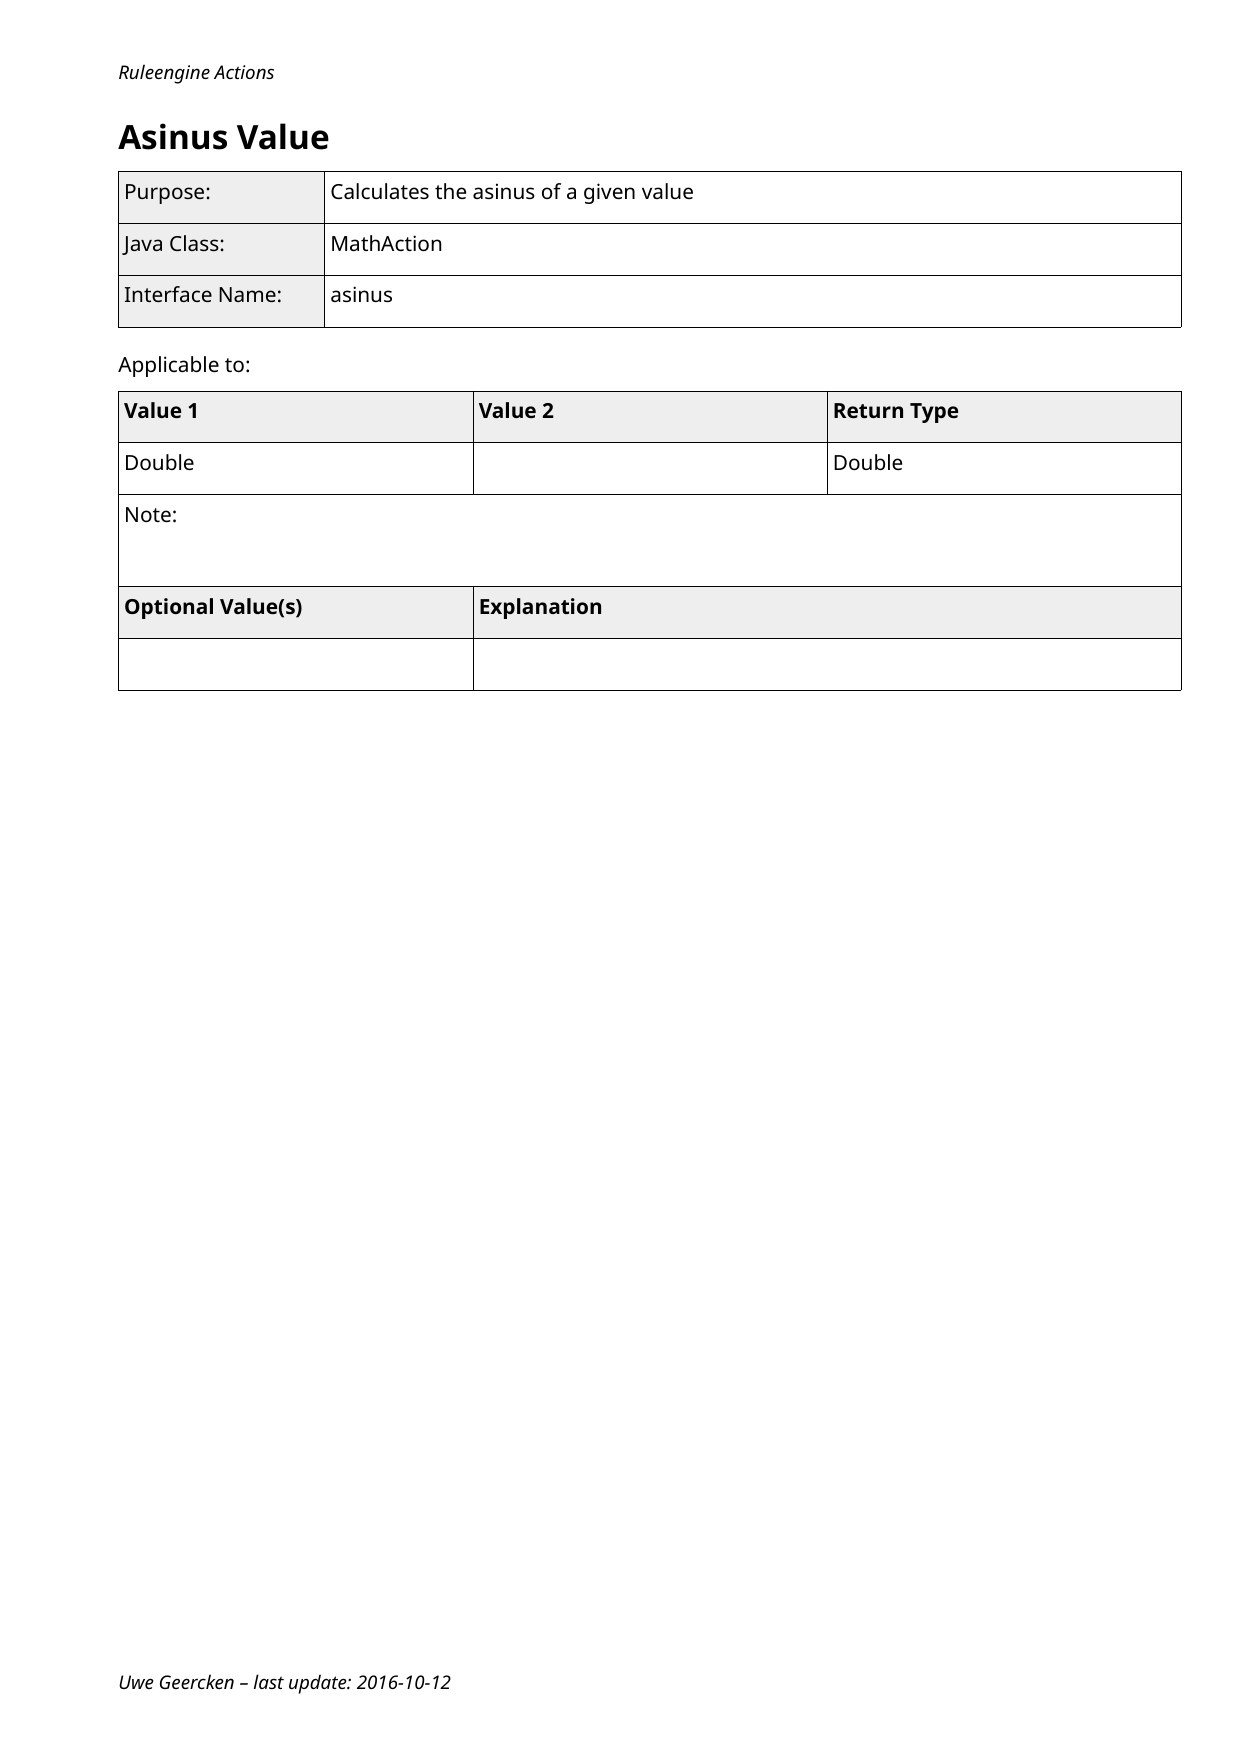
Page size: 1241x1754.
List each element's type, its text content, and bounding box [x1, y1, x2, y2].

table_cell [474, 443, 827, 494]
table_cell asinus [325, 276, 1181, 327]
table_cell Java Class: [119, 224, 324, 275]
table_header Return Type [828, 392, 1181, 442]
text Applicable to: [118, 350, 1181, 379]
table_cell [119, 639, 473, 689]
table_cell Explanation [474, 587, 1181, 638]
table_header Value 1 [119, 392, 473, 442]
table_cell Double [828, 443, 1181, 494]
table_cell Interface Name: [119, 276, 324, 327]
table_cell MathAction [325, 224, 1181, 275]
table_header Value 2 [474, 392, 827, 442]
text Asinus Value [118, 114, 1181, 159]
table_header Purpose: [119, 172, 324, 223]
table_header Calculates the asinus of a given value [325, 172, 1181, 223]
table_cell [474, 639, 1181, 689]
table_cell Optional Value(s) [119, 587, 473, 638]
table_cell Note: [119, 495, 1181, 586]
table_cell Double [119, 443, 473, 494]
